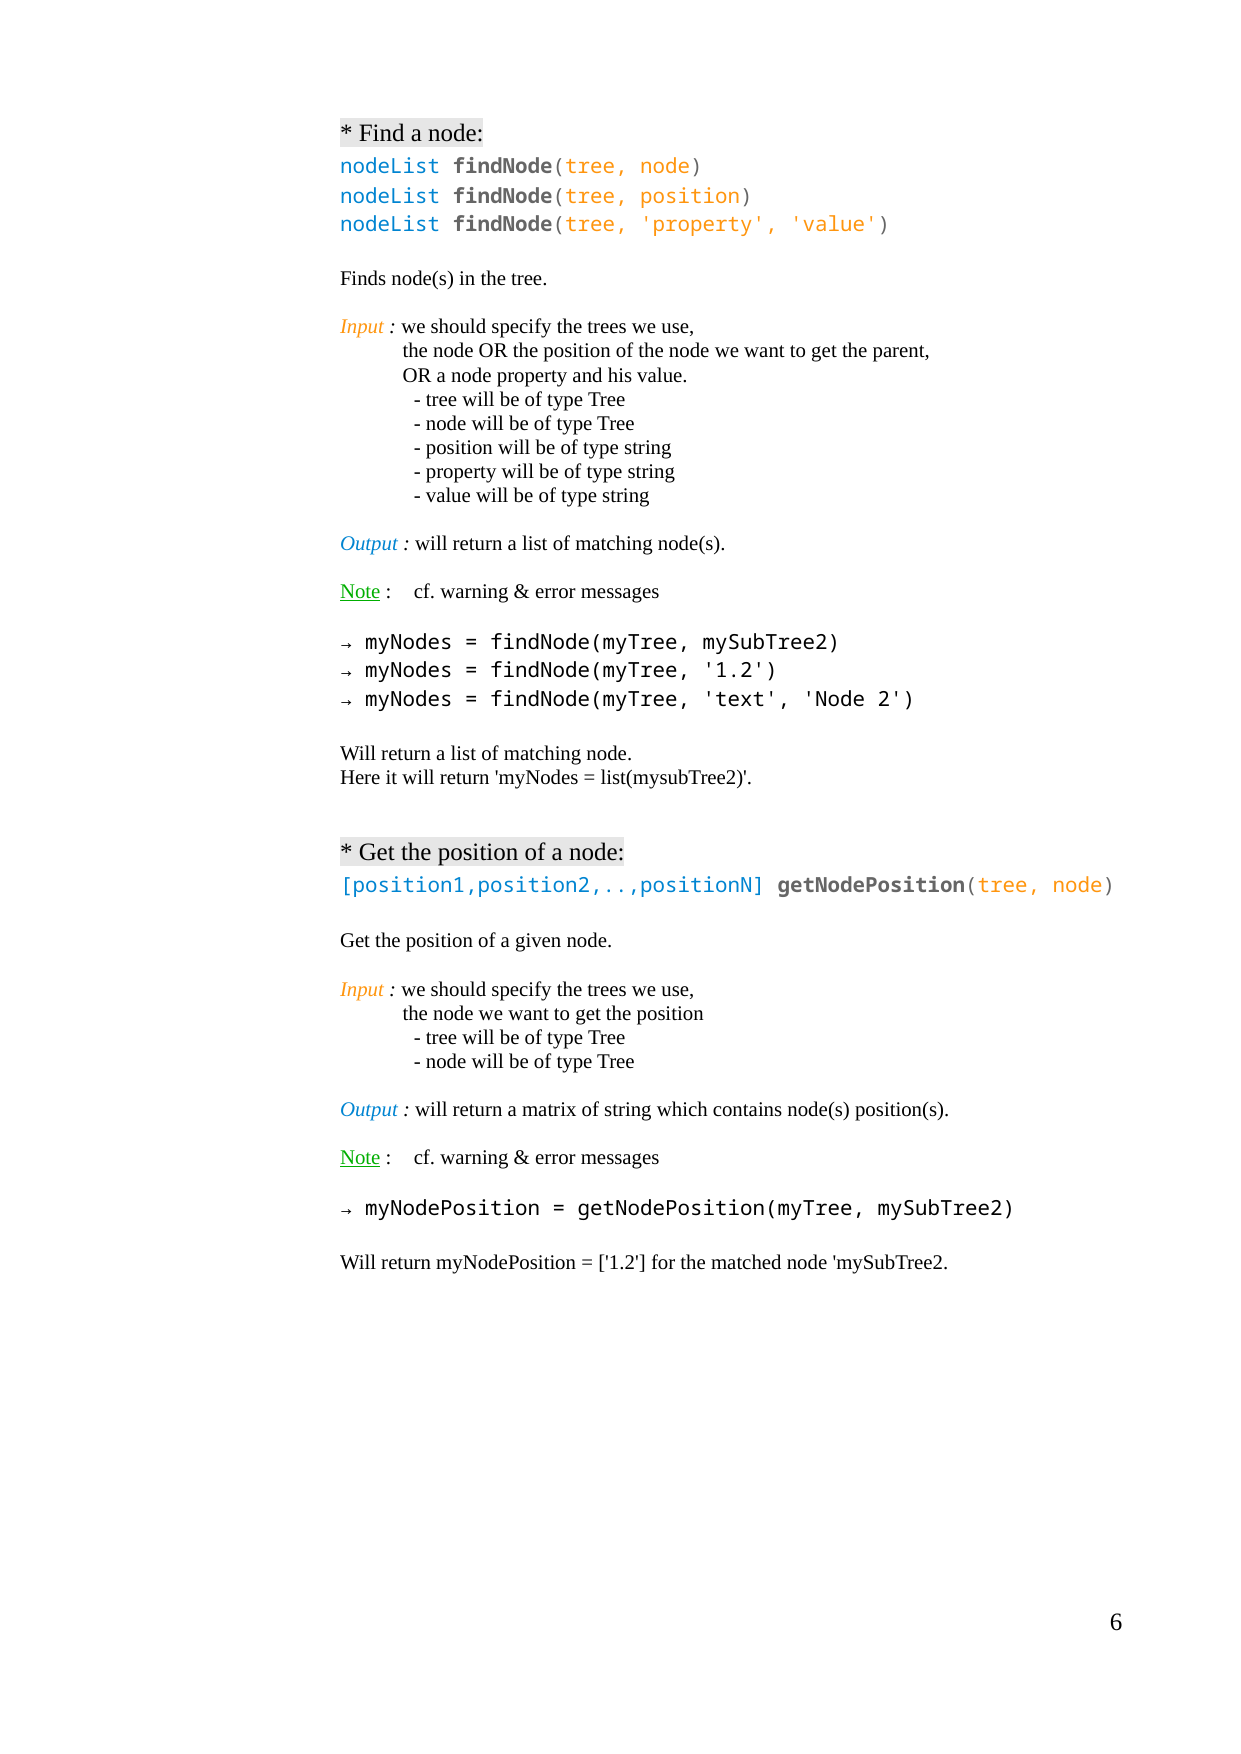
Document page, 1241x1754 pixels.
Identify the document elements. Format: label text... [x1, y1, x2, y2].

text - node will be of type Tree [118, 1049, 1122, 1073]
text Output : will return a matrix of string which contains node(s) position(s). [118, 1097, 1122, 1121]
text OR a node property and his value. [118, 362, 1122, 387]
text - tree will be of type Tree [118, 387, 1122, 411]
text Input : we should specify the trees we use, [118, 314, 1122, 338]
text Here it will return 'myNodes = list(mysubTree2)'. [118, 765, 1122, 789]
text → myNodePosition = getNodePosition(myTree, mySubTree2) [118, 1193, 1122, 1222]
text the node OR the position of the node we want to get the parent, [118, 338, 1122, 362]
text Get the position of a given node. [118, 928, 1122, 952]
text nodeList findNode(tree, node) [118, 147, 1122, 181]
text Note : cf. warning & error messages [118, 579, 1122, 603]
text - node will be of type Tree [118, 411, 1122, 435]
text * Find a node: [118, 118, 1122, 147]
text the node we want to get the position [118, 1001, 1122, 1025]
text - value will be of type string [118, 483, 1122, 507]
text Will return myNodePosition = ['1.2'] for the matched node 'mySubTree2. [118, 1250, 1122, 1274]
text Finds node(s) in the tree. [118, 266, 1122, 290]
text Output : will return a list of matching node(s). [118, 531, 1122, 555]
text → myNodes = findNode(myTree, 'text', 'Node 2') [118, 684, 1122, 712]
text Note : cf. warning & error messages [118, 1145, 1122, 1169]
text Will return a list of matching node. [118, 741, 1122, 765]
text nodeList findNode(tree, position) [118, 181, 1122, 209]
text → myNodes = findNode(myTree, mySubTree2) [118, 627, 1122, 656]
text [position1,position2,..,positionN] getNodePosition(tree, node) [118, 866, 1122, 900]
text - property will be of type string [118, 459, 1122, 483]
text Input : we should specify the trees we use, [118, 977, 1122, 1001]
text - position will be of type string [118, 435, 1122, 459]
text * Get the position of a node: [118, 837, 1122, 866]
text nodeList findNode(tree, 'property', 'value') [118, 209, 1122, 238]
text → myNodes = findNode(myTree, '1.2') [118, 656, 1122, 684]
text - tree will be of type Tree [118, 1025, 1122, 1049]
